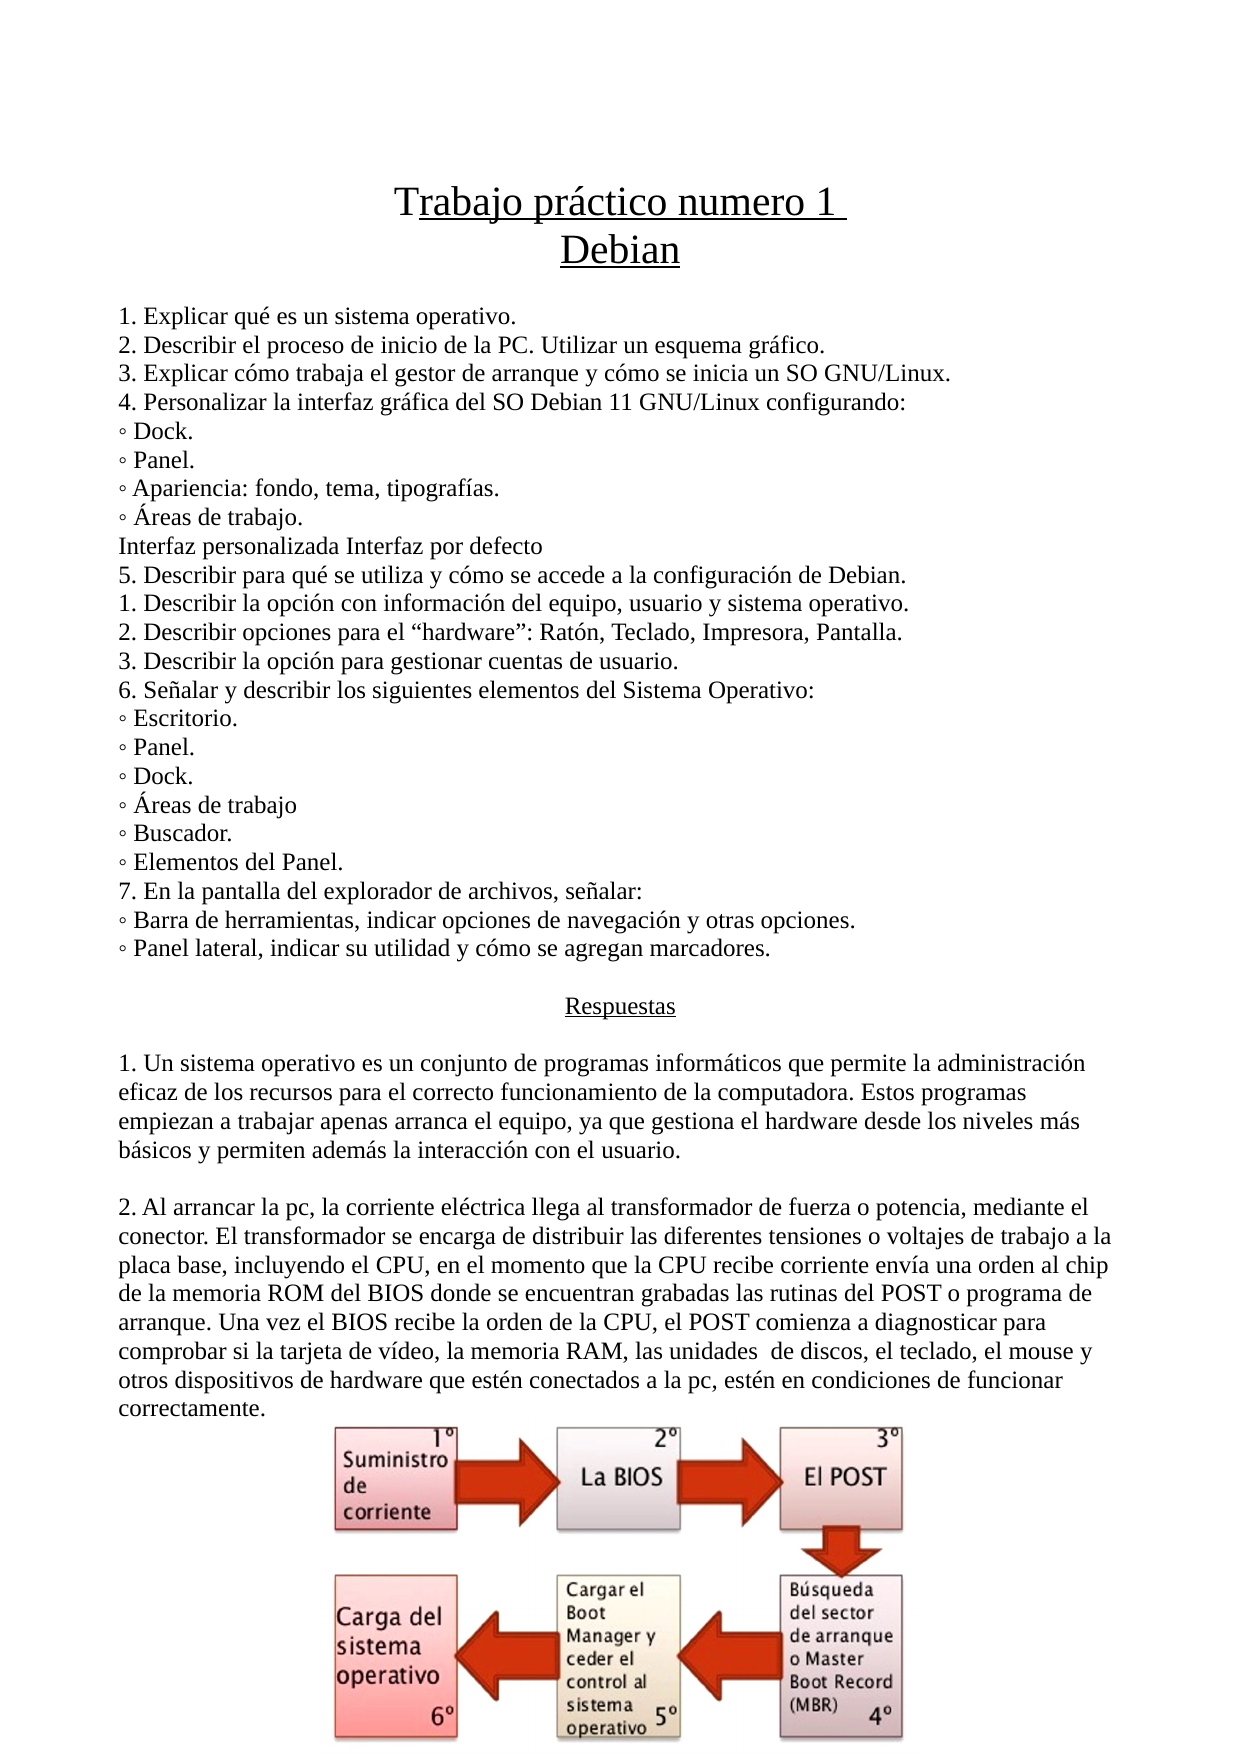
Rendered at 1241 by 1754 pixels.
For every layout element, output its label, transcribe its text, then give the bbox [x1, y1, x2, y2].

text ◦ Dock. [118, 761, 1122, 790]
text 4. Personalizar la interfaz gráfica del SO Debian 11 GNU/Linux configurando: [118, 387, 1122, 416]
text 2. Describir opciones para el “hardware”: Ratón, Teclado, Impresora, Pantalla. [118, 617, 1122, 646]
picture [320, 1416, 921, 1754]
text 2. Describir el proceso de inicio de la PC. Utilizar un esquema gráfico. [118, 330, 1122, 358]
text Debian [118, 224, 1122, 272]
text 2. Al arrancar la pc, la corriente eléctrica llega al transformador de fuerza o potencia, mediante el conector. El transformador se encarga de distribuir las diferentes tensiones o voltajes de trabajo a la placa base, incluyendo el CPU, en el momento que la CPU recibe corriente envía una orden al chip de la memoria ROM del BIOS donde se encuentran grabadas las rutinas del POST o programa de arranque. Una vez el BIOS recibe la orden de la CPU, el POST comienza a diagnosticar para comprobar si la tarjeta de vídeo, la memoria RAM, las unidades de discos, el teclado, el mouse y otros dispositivos de hardware que estén conectados a la pc, estén en condiciones de funcionar correctamente. [118, 1192, 1122, 1422]
text Trabajo práctico numero 1 [118, 176, 1122, 224]
text ◦ Áreas de trabajo [118, 790, 1122, 818]
text ◦ Panel lateral, indicar su utilidad y cómo se agregan marcadores. [118, 933, 1122, 962]
text ◦ Dock. [118, 416, 1122, 445]
text 3. Explicar cómo trabaja el gestor de arranque y cómo se inicia un SO GNU/Linux. [118, 358, 1122, 387]
text 7. En la pantalla del explorador de archivos, señalar: [118, 876, 1122, 905]
text 5. Describir para qué se utiliza y cómo se accede a la configuración de Debian. [118, 560, 1122, 588]
text Respuestas [118, 991, 1122, 1020]
text Interfaz personalizada Interfaz por defecto [118, 531, 1122, 560]
text 6. Señalar y describir los siguientes elementos del Sistema Operativo: [118, 675, 1122, 703]
text ◦ Panel. [118, 445, 1122, 473]
text ◦ Buscador. [118, 818, 1122, 847]
text 1. Un sistema operativo es un conjunto de programas informáticos que permite la administración eficaz de los recursos para el correcto funcionamiento de la computadora. Estos programas empiezan a trabajar apenas arranca el equipo, ya que gestiona el hardware desde los niveles más básicos y permiten además la interacción con el usuario. [118, 1048, 1122, 1163]
text 3. Describir la opción para gestionar cuentas de usuario. [118, 646, 1122, 675]
text ◦ Barra de herramientas, indicar opciones de navegación y otras opciones. [118, 905, 1122, 933]
text ◦ Escritorio. [118, 703, 1122, 732]
text ◦ Panel. [118, 732, 1122, 761]
text ◦ Apariencia: fondo, tema, tipografías. [118, 473, 1122, 502]
text 1. Explicar qué es un sistema operativo. [118, 301, 1122, 330]
text 1. Describir la opción con información del equipo, usuario y sistema operativo. [118, 588, 1122, 617]
text ◦ Elementos del Panel. [118, 847, 1122, 876]
text ◦ Áreas de trabajo. [118, 502, 1122, 531]
